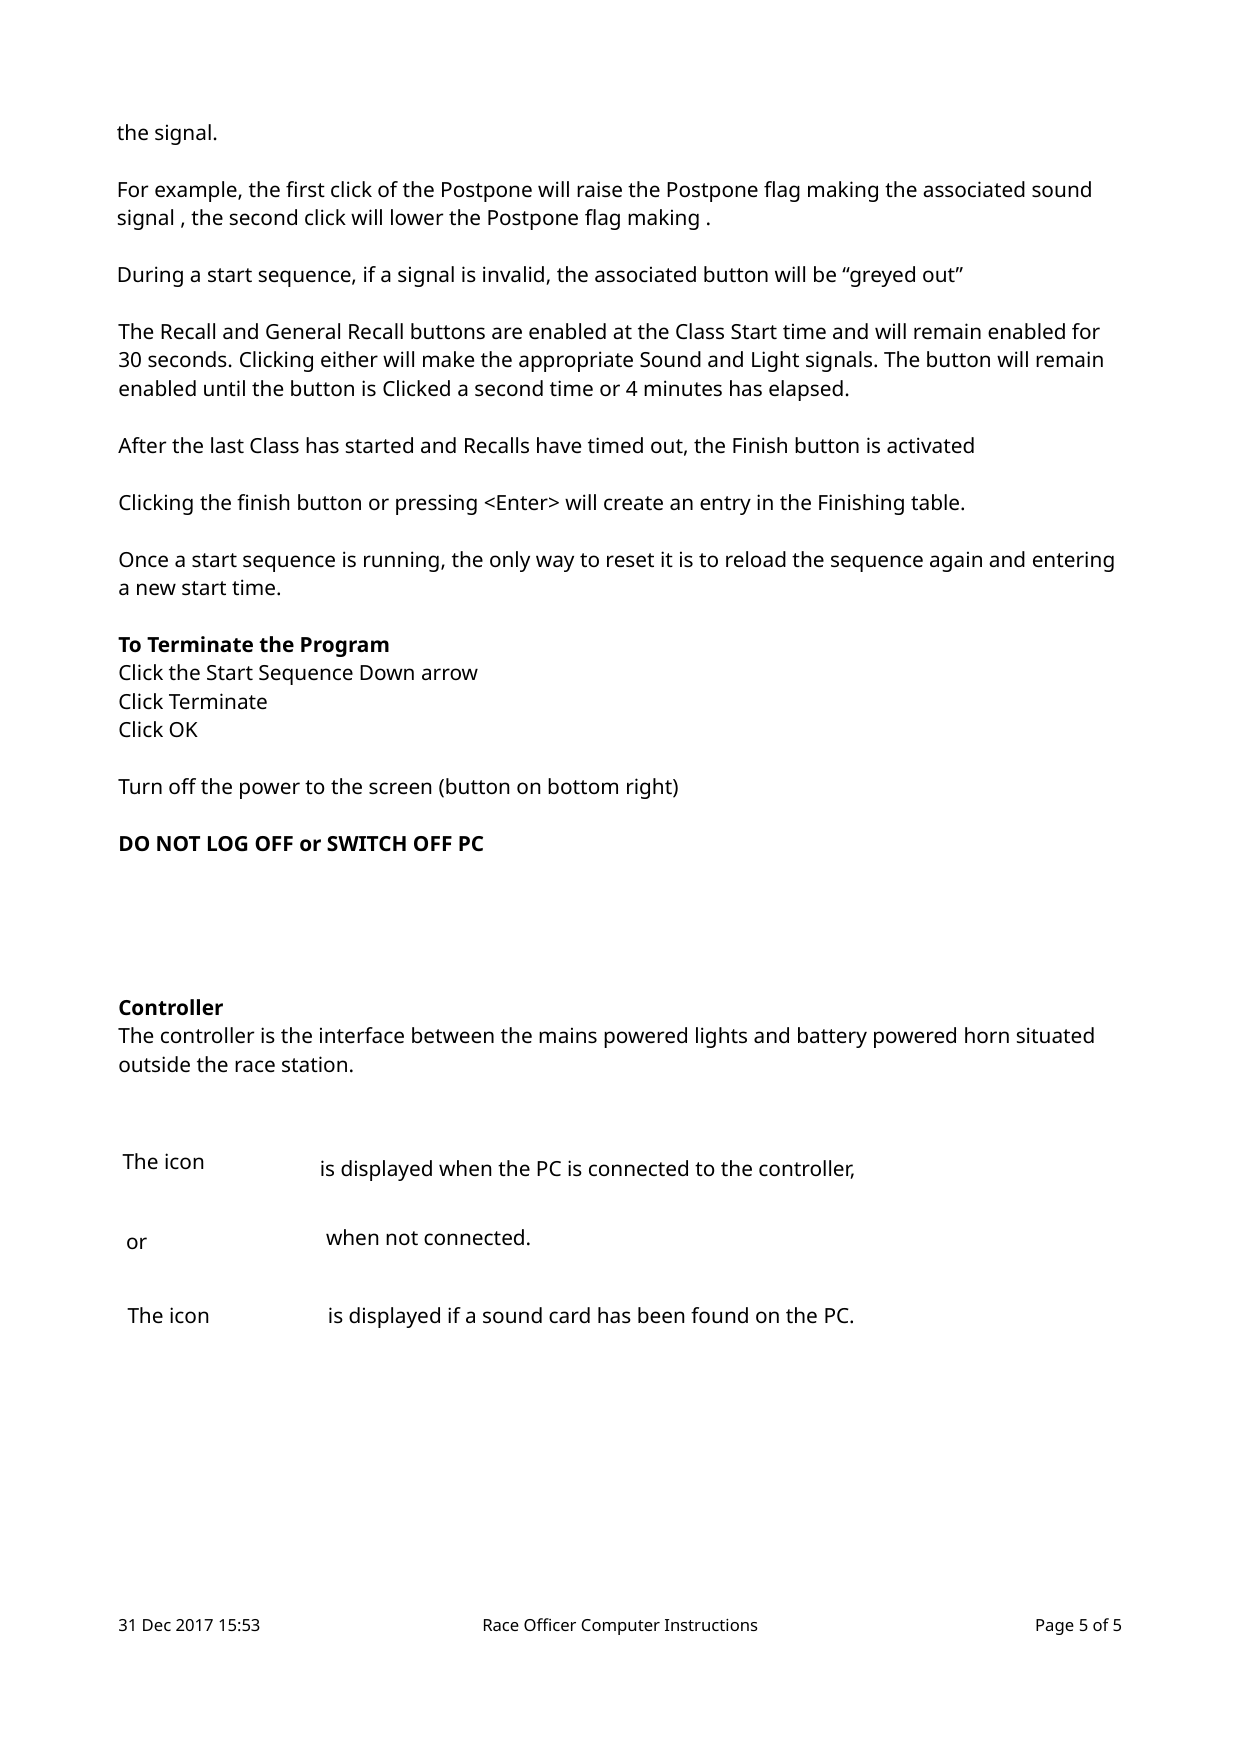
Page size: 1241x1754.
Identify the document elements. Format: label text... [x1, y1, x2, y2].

text Click Terminate [118, 687, 1122, 715]
text The controller is the interface between the mains powered lights and battery powered horn situated outside the race station. [118, 1021, 1122, 1078]
text To Terminate the Program [118, 630, 1122, 658]
text The Recall and General Recall buttons are enabled at the Class Start time and will remain enabled for 30 seconds. Clicking either will make the appropriate Sound and Light signals. The button will remain enabled until the button is Clicked a second time or 4 minutes has elapsed. [118, 317, 1122, 402]
text the signal. [117, 118, 1122, 147]
text Controller [118, 993, 1122, 1021]
text DO NOT LOG OFF or SWITCH OFF PC [118, 829, 1122, 857]
text Turn off the power to the screen (button on bottom right) [118, 772, 1122, 801]
text when not connected. [326, 1223, 624, 1252]
text The icon [122, 1147, 240, 1175]
text After the last Class has started and Recalls have timed out, the Finish button is activated [118, 431, 1122, 459]
text Clicking the finish button or pressing <Enter> will create an entry in the Finishing table. [118, 488, 1122, 516]
text Once a start sequence is running, the only way to reset it is to reload the sequence again and entering a new start time. [118, 545, 1122, 602]
text is displayed if a sound card has been found on the PC. [328, 1302, 999, 1330]
text Click the Start Sequence Down arrow [118, 658, 1122, 687]
text Click OK [118, 715, 1122, 744]
text During a start sequence, if a signal is invalid, the associated button will be “greyed out” [117, 260, 1122, 289]
text is displayed when the PC is connected to the controller, [319, 1154, 962, 1183]
text or [126, 1227, 174, 1256]
text For example, the first click of the Postpone will raise the Postpone flag making the associated sound signal , the second click will lower the Postpone flag making . [117, 175, 1122, 232]
text The icon [127, 1302, 245, 1330]
